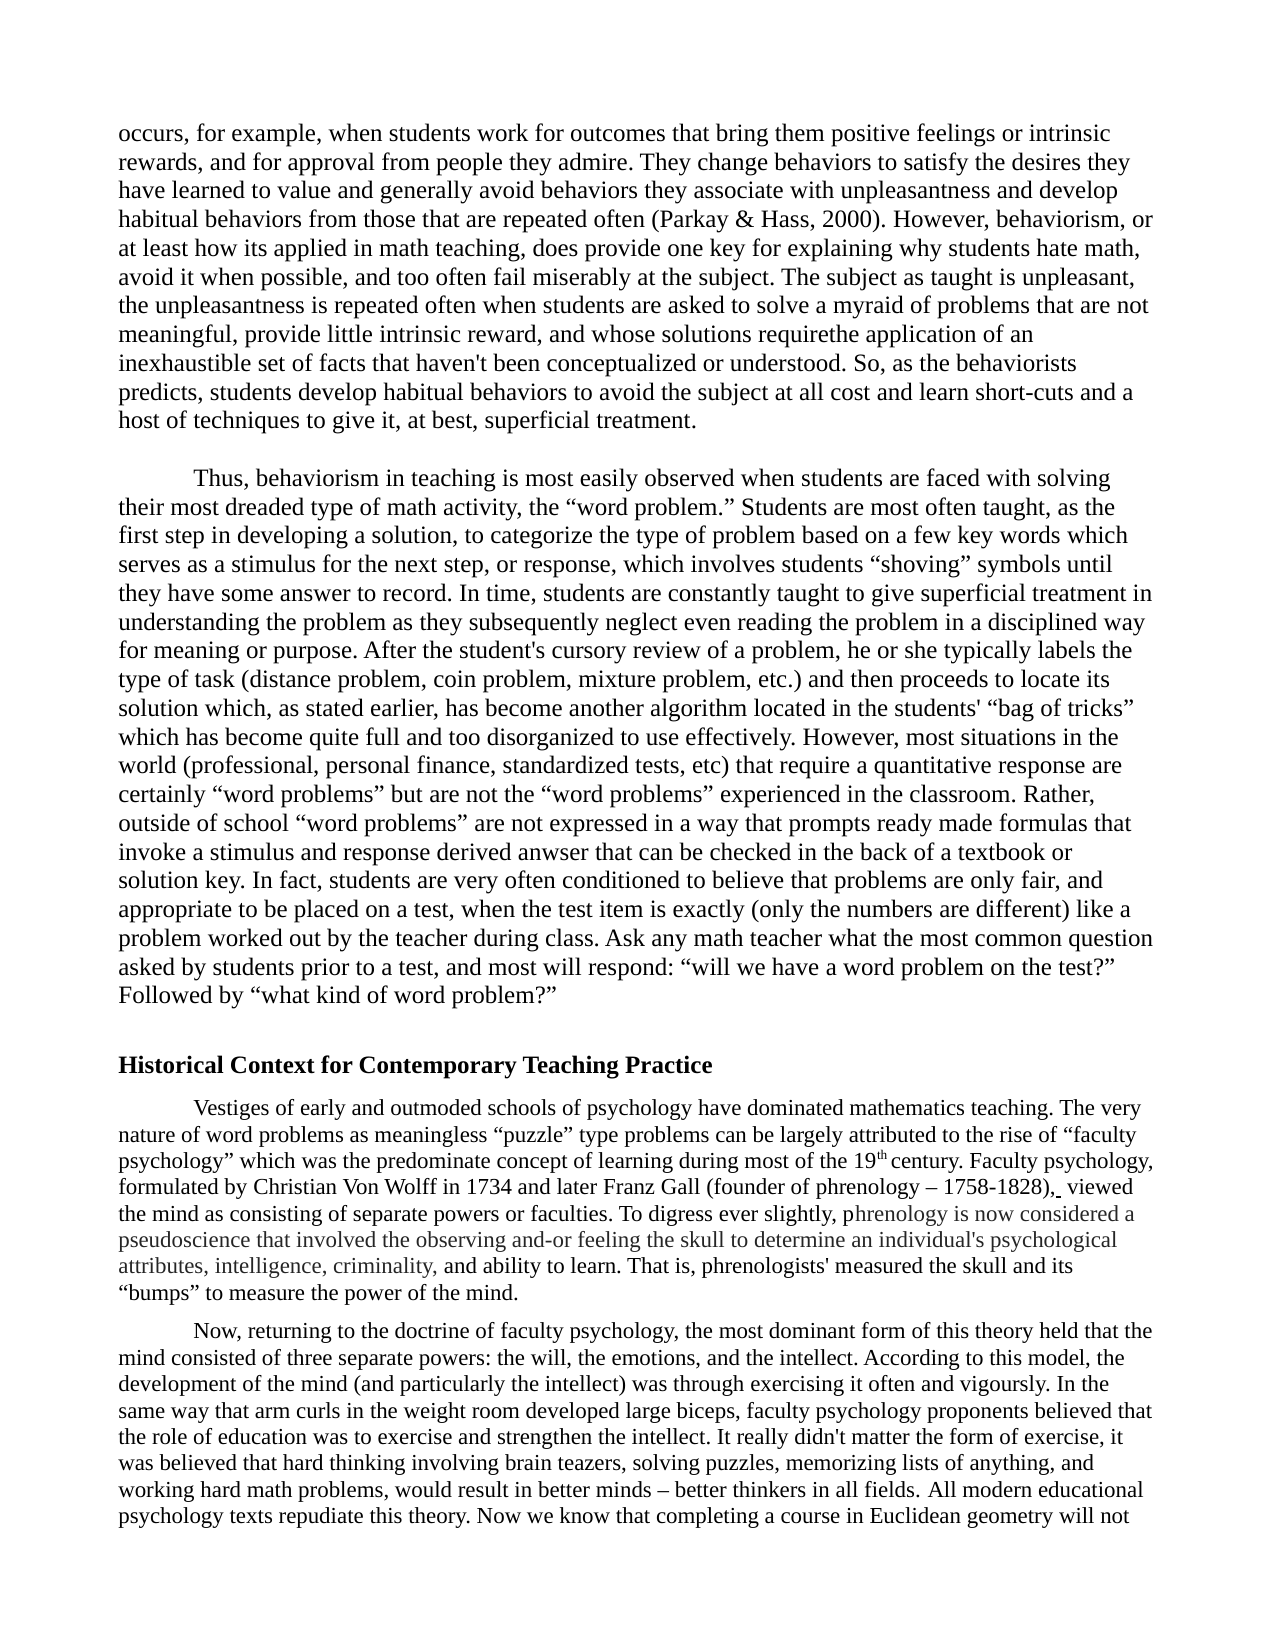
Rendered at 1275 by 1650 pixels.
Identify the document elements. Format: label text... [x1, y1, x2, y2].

text Thus, behaviorism in teaching is most easily observed when students are faced with solving their most dreaded type of math activity, the “word problem.” Students are most often taught, as the first step in developing a solution, to categorize the type of problem based on a few key words which serves as a stimulus for the next step, or response, which involves students “shoving” symbols until they have some answer to record. In time, students are constantly taught to give superficial treatment in understanding the problem as they subsequently neglect even reading the problem in a disciplined way for meaning or purpose. After the student's cursory review of a problem, he or she typically labels the type of task (distance problem, coin problem, mixture problem, etc.) and then proceeds to locate its solution which, as stated earlier, has become another algorithm located in the students' “bag of tricks” which has become quite full and too disorganized to use effectively. However, most situations in the world (professional, personal finance, standardized tests, etc) that require a quantitative response are certainly “word problems” but are not the “word problems” experienced in the classroom. Rather, outside of school “word problems” are not expressed in a way that prompts ready made formulas that invoke a stimulus and response derived anwser that can be checked in the back of a textbook or solution key. In fact, students are very often conditioned to believe that problems are only fair, and appropriate to be placed on a test, when the test item is exactly (only the numbers are different) like a problem worked out by the teacher during class. Ask any math teacher what the most common question asked by students prior to a test, and most will respond: “will we have a word problem on the test?” Followed by “what kind of word problem?” [118, 463, 1157, 1009]
text Historical Context for Contemporary Teaching Practice [118, 1051, 1157, 1079]
text occurs, for example, when students work for outcomes that bring them positive feelings or intrinsic rewards, and for approval from people they admire. They change behaviors to satisfy the desires they have learned to value and generally avoid behaviors they associate with unpleasantness and develop habitual behaviors from those that are repeated often (Parkay & Hass, 2000). However, behaviorism, or at least how its applied in math teaching, does provide one key for explaining why students hate math, avoid it when possible, and too often fail miserably at the subject. The subject as taught is unpleasant, the unpleasantness is repeated often when students are asked to solve a myraid of problems that are not meaningful, provide little intrinsic reward, and whose solutions requirethe application of an inexhaustible set of facts that haven't been conceptualized or understood. So, as the behaviorists predicts, students develop habitual behaviors to avoid the subject at all cost and learn short-cuts and a host of techniques to give it, at best, superficial treatment. [118, 118, 1157, 434]
text Vestiges of early and outmoded schools of psychology have dominated mathematics teaching. The very nature of word problems as meaningless “puzzle” type problems can be largely attributed to the rise of “faculty psychology” which was the predominate concept of learning during most of the 19th century. Faculty psychology, formulated by Christian Von Wolff in 1734 and later Franz Gall (founder of phrenology – 1758-1828), viewed the mind as consisting of separate powers or faculties. To digress ever slightly, phrenology is now considered a pseudoscience that involved the observing and-or feeling the skull to determine an individual's psychological attributes, intelligence, criminality, and ability to learn. That is, phrenologists' measured the skull and its “bumps” to measure the power of the mind. [118, 1092, 1157, 1305]
text Now, returning to the doctrine of faculty psychology, the most dominant form of this theory held that the mind consisted of three separate powers: the will, the emotions, and the intellect. According to this model, the development of the mind (and particularly the intellect) was through exercising it often and vigoursly. In the same way that arm curls in the weight room developed large biceps, faculty psychology proponents believed that the role of education was to exercise and strengthen the intellect. It really didn't matter the form of exercise, it was believed that hard thinking involving brain teazers, solving puzzles, memorizing lists of anything, and working hard math problems, would result in better minds – better thinkers in all fields. All modern educational psychology texts repudiate this theory. Now we know that completing a course in Euclidean geometry will not [118, 1318, 1157, 1528]
